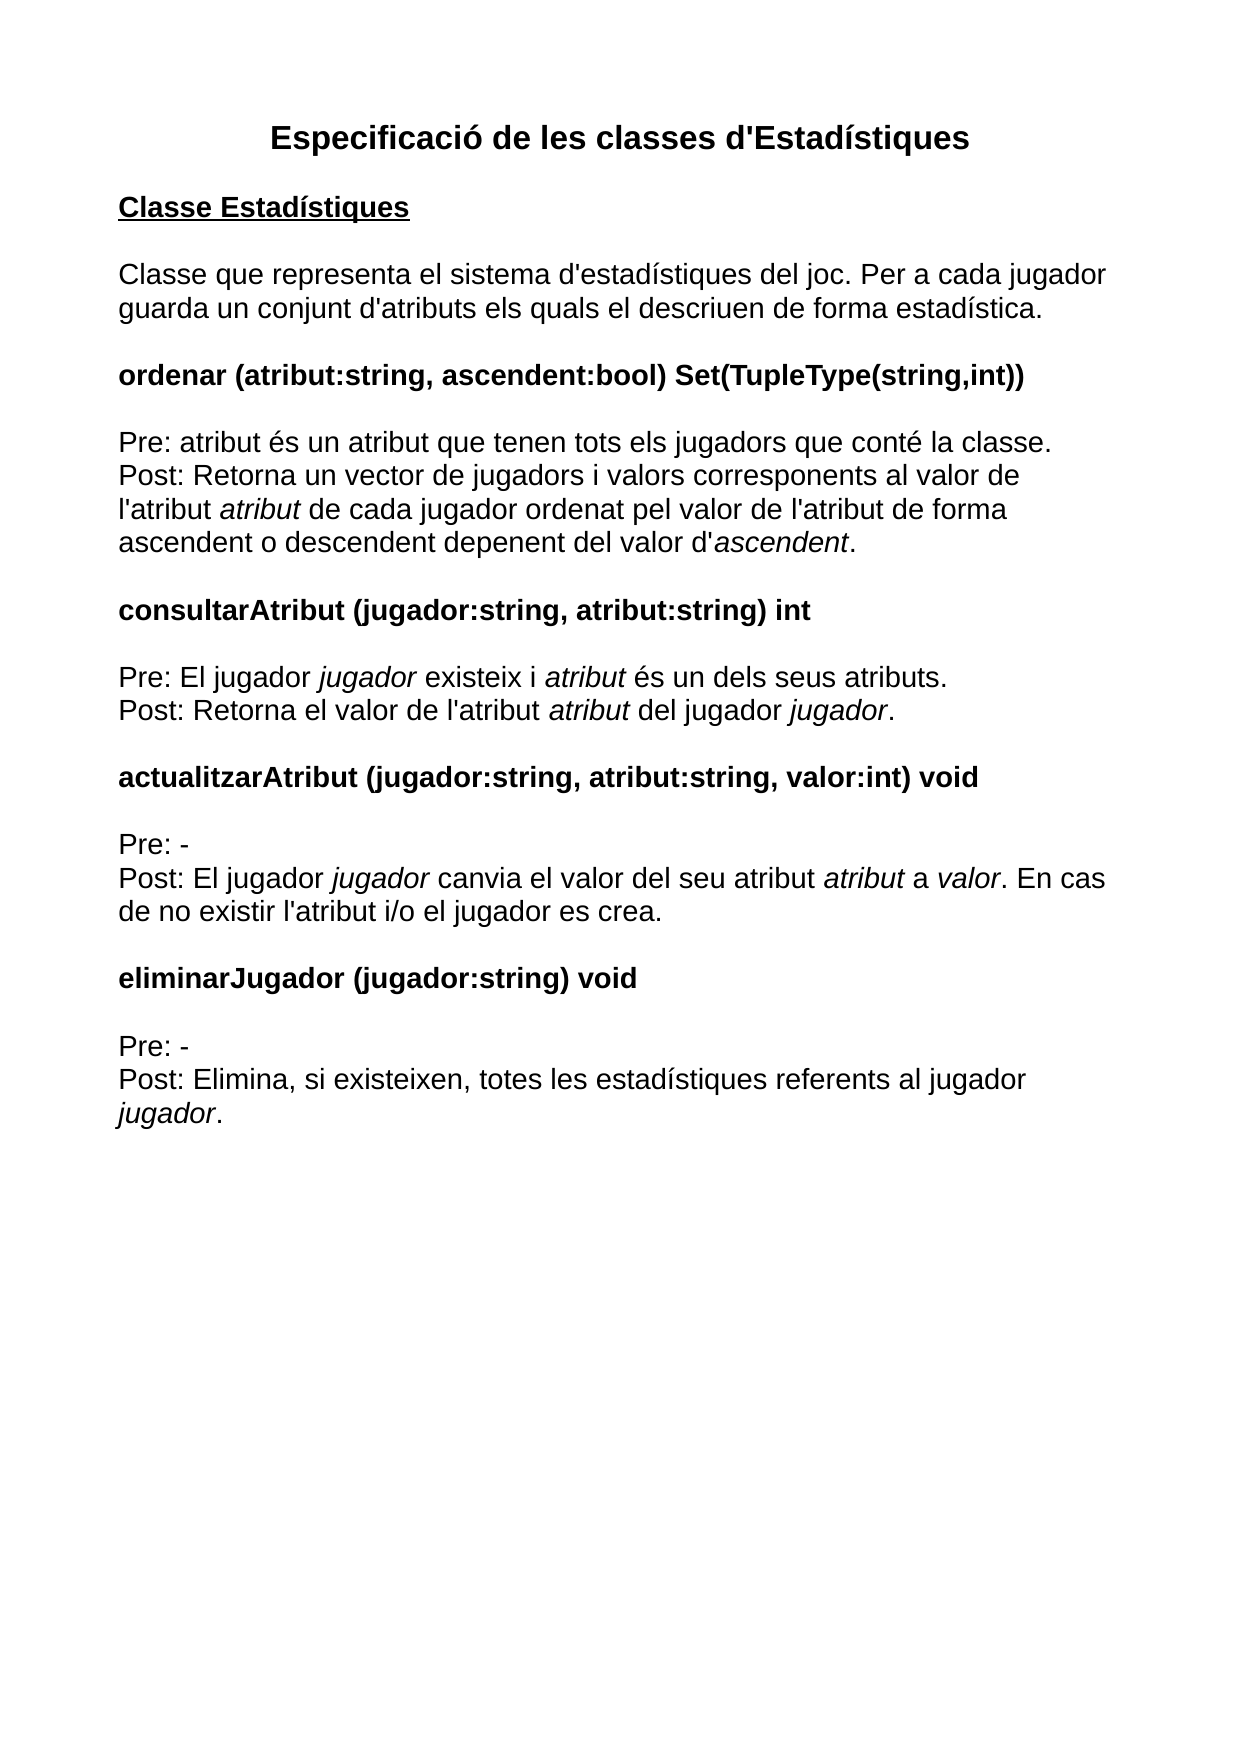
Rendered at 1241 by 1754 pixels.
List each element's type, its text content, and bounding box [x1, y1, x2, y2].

text Pre: El jugador jugador existeix i atribut és un dels seus atributs. [118, 660, 1122, 693]
text Especificació de les classes d'Estadístiques [118, 118, 1122, 157]
text Classe que representa el sistema d'estadístiques del joc. Per a cada jugador guarda un conjunt d'atributs els quals el descriuen de forma estadística. [118, 257, 1122, 324]
text Pre: - [118, 1029, 1122, 1062]
text Classe Estadístiques [118, 190, 1122, 224]
text ordenar (atribut:string, ascendent:bool) Set(TupleType(string,int)) [118, 358, 1122, 391]
text consultarAtribut (jugador:string, atribut:string) int [118, 593, 1122, 626]
text eliminarJugador (jugador:string) void [118, 962, 1122, 995]
text Post: Elimina, si existeixen, totes les estadístiques referents al jugador jugador. [118, 1062, 1122, 1129]
text Pre: atribut és un atribut que tenen tots els jugadors que conté la classe. [118, 425, 1122, 458]
text Post: El jugador jugador canvia el valor del seu atribut atribut a valor. En cas de no existir l'atribut i/o el jugador es crea. [118, 861, 1122, 928]
text Pre: - [118, 827, 1122, 861]
text Post: Retorna un vector de jugadors i valors corresponents al valor de l'atribut atribut de cada jugador ordenat pel valor de l'atribut de forma ascendent o descendent depenent del valor d'ascendent. [118, 458, 1122, 559]
text actualitzarAtribut (jugador:string, atribut:string, valor:int) void [118, 760, 1122, 794]
text Post: Retorna el valor de l'atribut atribut del jugador jugador. [118, 693, 1122, 727]
